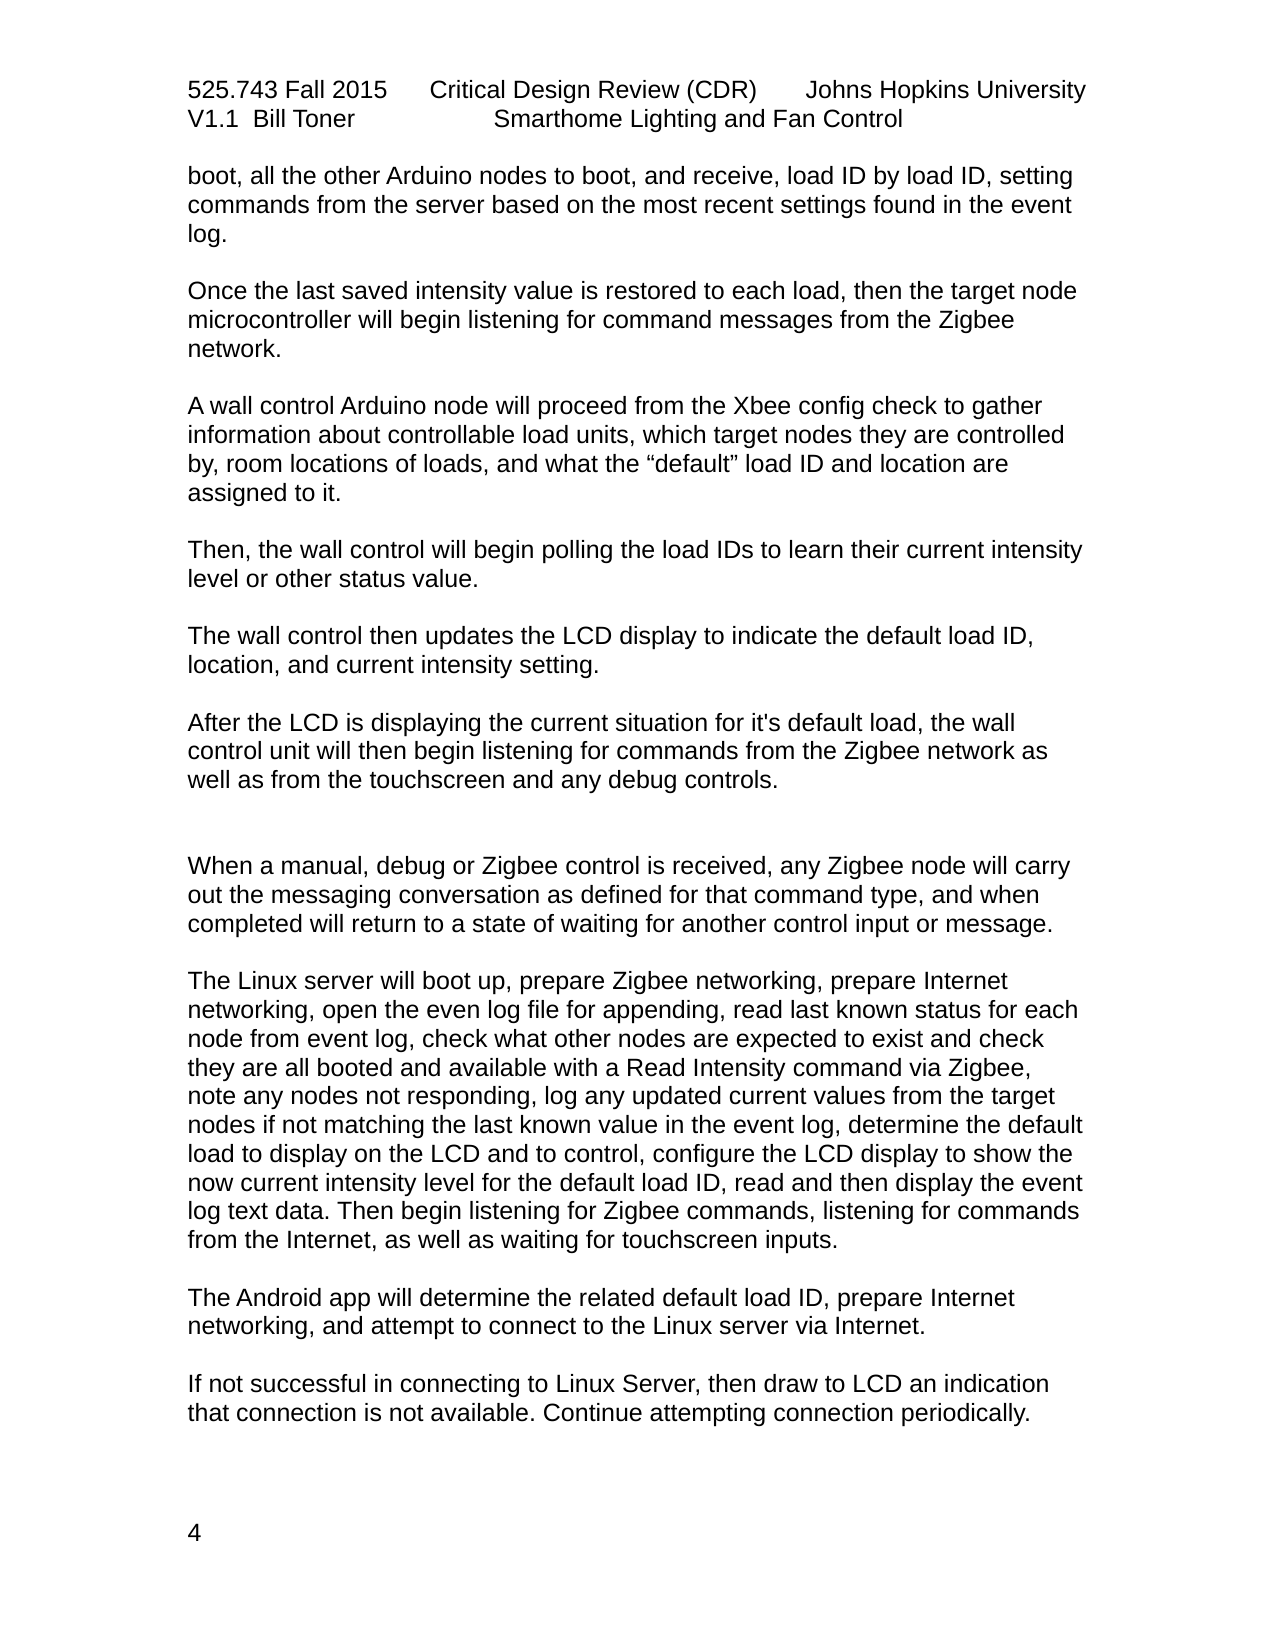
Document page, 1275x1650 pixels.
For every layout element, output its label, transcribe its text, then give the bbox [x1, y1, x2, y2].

text If not successful in connecting to Linux Server, then draw to LCD an indication that connection is not available. Continue attempting connection periodically. [187, 1369, 1087, 1426]
text The wall control then updates the LCD display to indicate the default load ID, location, and current intensity setting. [187, 621, 1087, 679]
text When a manual, debug or Zigbee control is received, any Zigbee node will carry out the messaging conversation as defined for that command type, and when completed will return to a state of waiting for another control input or message. [187, 851, 1087, 937]
text boot, all the other Arduino nodes to boot, and receive, load ID by load ID, setting commands from the server based on the most recent settings found in the event log. [187, 161, 1087, 247]
text Then, the wall control will begin polling the load IDs to learn their current intensity level or other status value. [187, 535, 1087, 592]
text After the LCD is displaying the current situation for it's default load, the wall control unit will then begin listening for commands from the Zigbee network as well as from the touchscreen and any debug controls. [187, 707, 1087, 794]
text Once the last saved intensity value is restored to each load, then the target node microcontroller will begin listening for command messages from the Zigbee network. [187, 276, 1087, 362]
text The Android app will determine the related default load ID, prepare Internet networking, and attempt to connect to the Linux server via Internet. [187, 1282, 1087, 1340]
text The Linux server will boot up, prepare Zigbee networking, prepare Internet networking, open the even log file for appending, read last known status for each node from event log, check what other nodes are expected to exist and check they are all booted and available with a Read Intensity command via Zigbee, note any nodes not responding, log any updated current values from the target nodes if not matching the last known value in the event log, determine the default load to display on the LCD and to control, configure the LCD display to show the now current intensity level for the default load ID, read and then display the event log text data. Then begin listening for Zigbee commands, listening for commands from the Internet, as well as waiting for touchscreen inputs. [187, 966, 1087, 1254]
text A wall control Arduino node will proceed from the Xbee config check to gather information about controllable load units, which target nodes they are controlled by, room locations of loads, and what the “default” load ID and location are assigned to it. [187, 391, 1087, 506]
